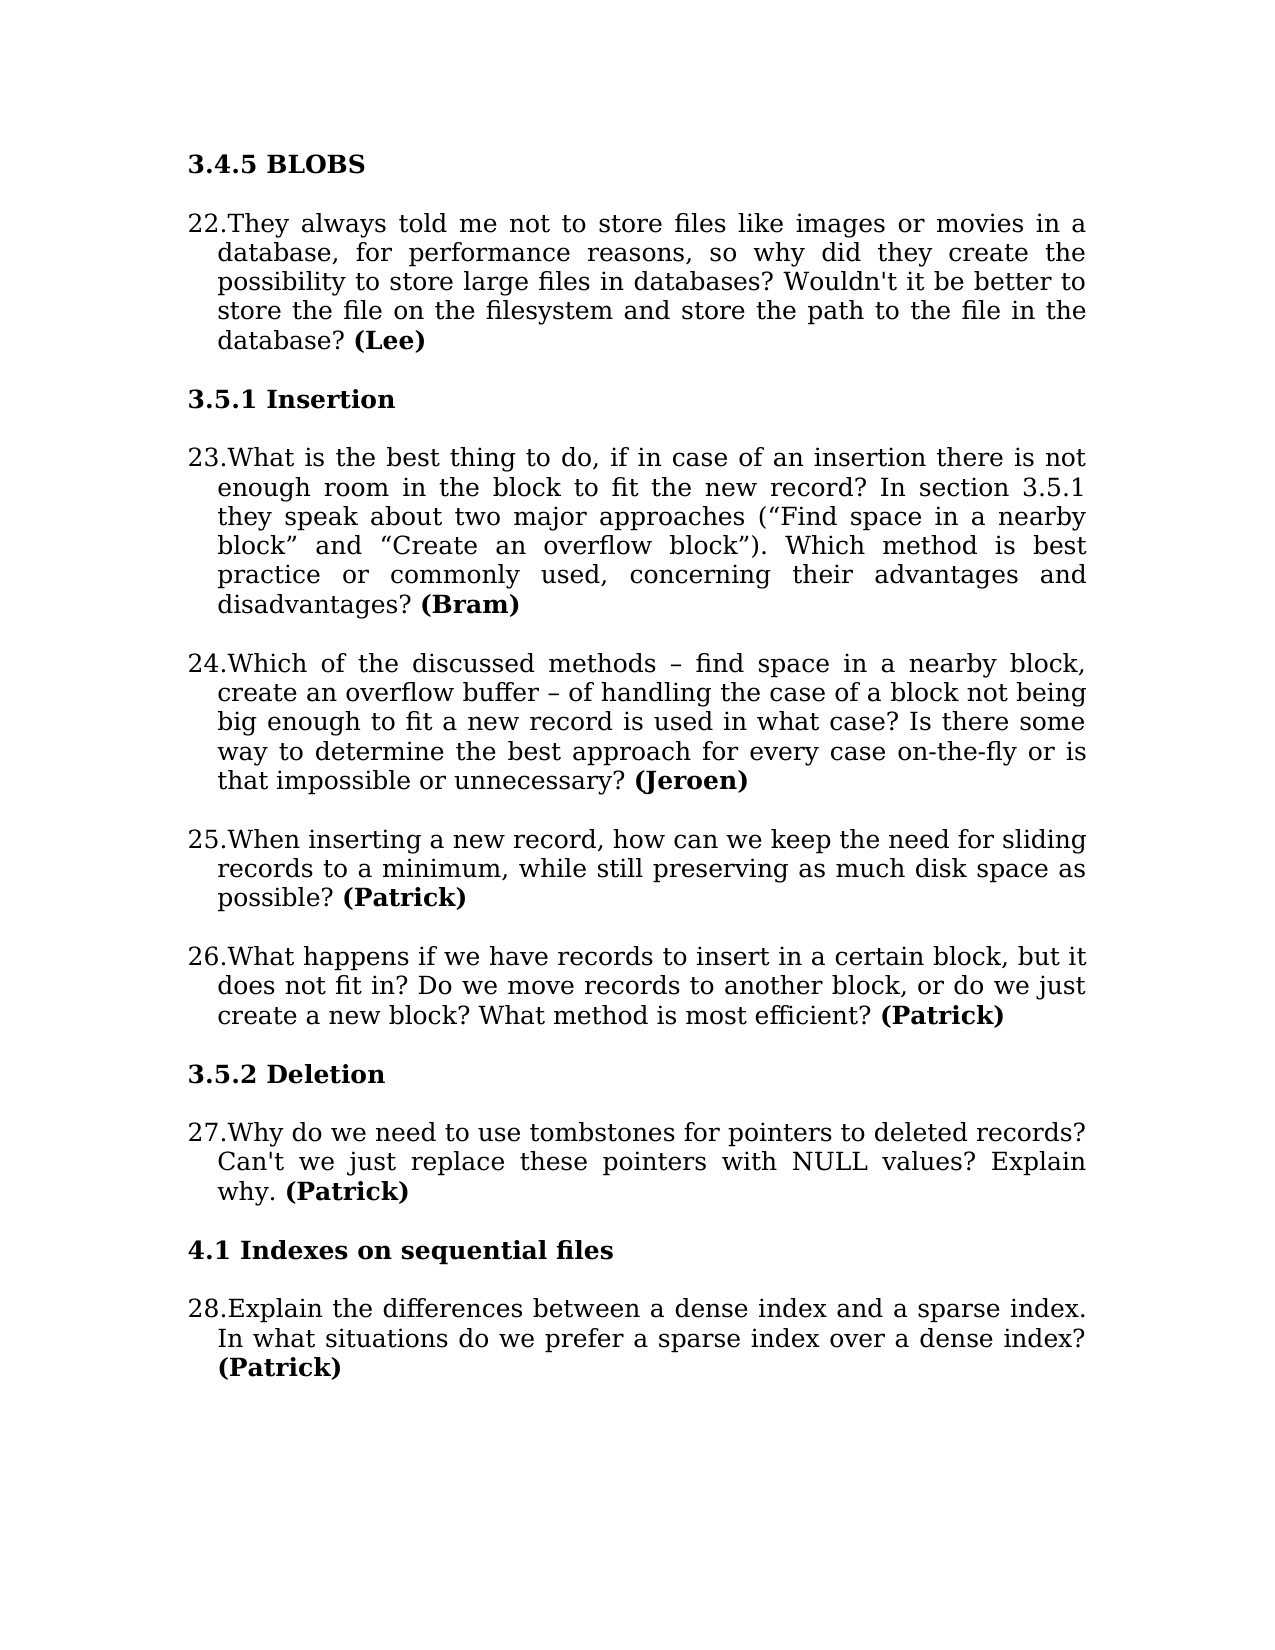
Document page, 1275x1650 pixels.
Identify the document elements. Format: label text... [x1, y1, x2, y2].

list Why do we need to use tombstones for pointers to deleted records? Can't we just replace these pointers with NULL values? Explain why. (Patrick) [187, 1118, 1087, 1206]
list When inserting a new record, how can we keep the need for sliding records to a minimum, while still preserving as much disk space as possible? (Patrick) [187, 825, 1087, 913]
list What happens if we have records to insert in a certain block, but it does not fit in? Do we move records to another block, or do we just create a new block? What method is most efficient? (Patrick) [187, 942, 1087, 1030]
list They always told me not to store files like images or movies in a database, for performance reasons, so why did they create the possibility to store large files in databases? Wouldn't it be better to store the file on the filesystem and store the path to the file in the database? (Lee) [187, 209, 1087, 355]
text 3.5.1 Insertion [187, 385, 1087, 414]
list Explain the differences between a dense index and a sparse index. In what situations do we prefer a sparse index over a dense index? (Patrick) [187, 1294, 1087, 1383]
text 3.5.2 Deletion [187, 1059, 1087, 1089]
list Which of the discussed methods – find space in a nearby block, create an overflow buffer – of handling the case of a block not being big enough to fit a new record is used in what case? Is there some way to determine the best approach for every case on-the-fly or is that impossible or unnecessary? (Jeroen) [187, 649, 1087, 796]
text 4.1 Indexes on sequential files [187, 1236, 1087, 1265]
text 3.4.5 BLOBS [187, 150, 1087, 179]
list What is the best thing to do, if in case of an insertion there is not enough room in the block to fit the new record? In section 3.5.1 they speak about two major approaches (“Find space in a nearby block” and “Create an overflow block”). Which method is best practice or commonly used, concerning their advantages and disadvantages? (Bram) [187, 443, 1087, 619]
